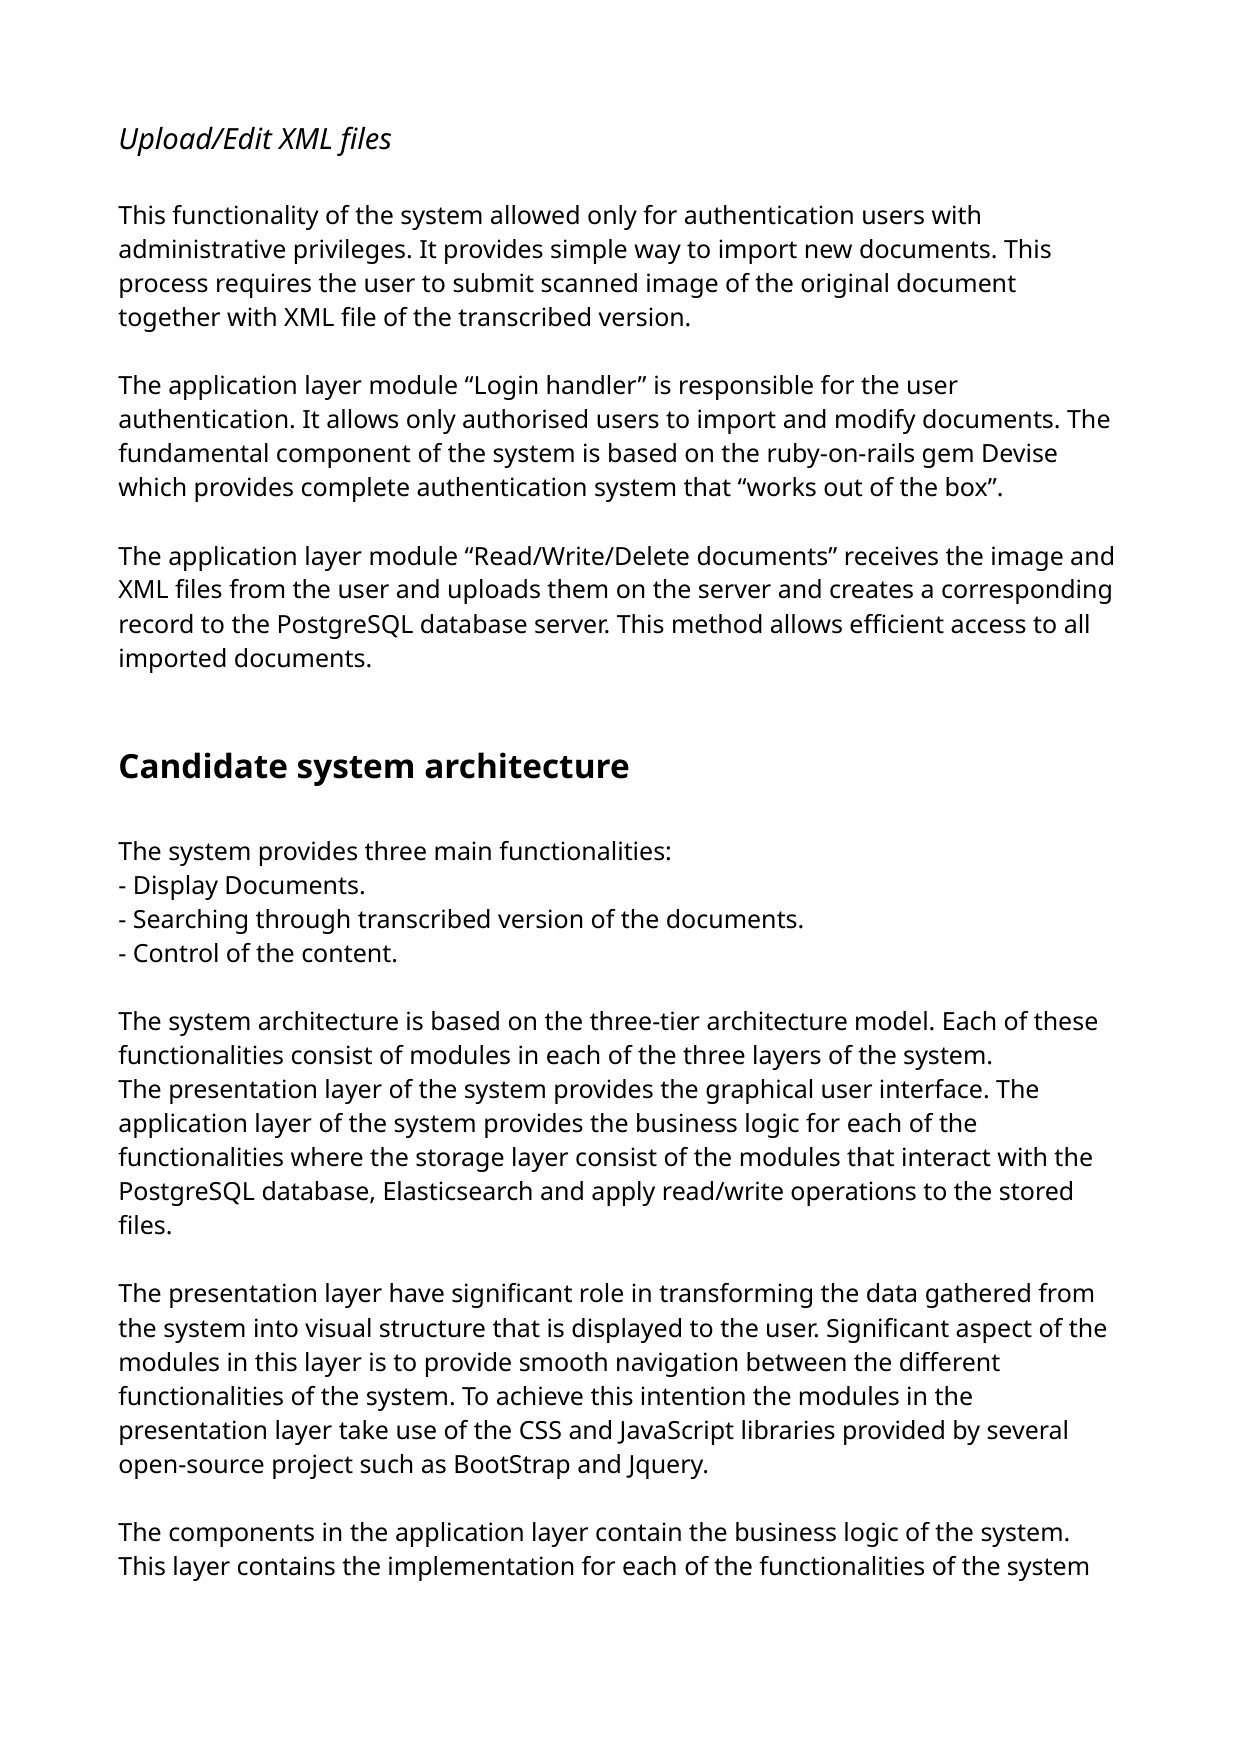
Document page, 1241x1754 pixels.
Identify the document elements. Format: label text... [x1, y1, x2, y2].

text - Control of the content. [118, 936, 1122, 969]
text The presentation layer of the system provides the graphical user interface. The application layer of the system provides the business logic for each of the functionalities where the storage layer consist of the modules that interact with the PostgreSQL database, Elasticsearch and apply read/write operations to the stored files. [118, 1072, 1122, 1242]
text The presentation layer have significant role in transforming the data gathered from the system into visual structure that is displayed to the user. Significant aspect of the modules in this layer is to provide smooth navigation between the different functionalities of the system. To achieve this intention the modules in the presentation layer take use of the CSS and JavaScript libraries provided by several open-source project such as BootStrap and Jquery. [118, 1276, 1122, 1481]
text The application layer module “Read/Write/Delete documents” receives the image and XML files from the user and uploads them on the server and creates a corresponding record to the PostgreSQL database server. This method allows efficient access to all imported documents. [118, 538, 1122, 674]
text - Display Documents. [118, 867, 1122, 901]
text - Searching through transcribed version of the documents. [118, 901, 1122, 936]
text The components in the application layer contain the business logic of the system. This layer contains the implementation for each of the functionalities of the system [118, 1514, 1122, 1583]
text The system provides three main functionalities: [118, 833, 1122, 867]
text Candidate system architecture [118, 742, 1122, 788]
text The system architecture is based on the three-tier architecture model. Each of these functionalities consist of modules in each of the three layers of the system. [118, 1004, 1122, 1072]
text The application layer module “Login handler” is responsible for the user authentication. It allows only authorised users to import and modify documents. The fundamental component of the system is based on the ruby-on-rails gem Devise which provides complete authentication system that “works out of the box”. [118, 368, 1122, 504]
text Upload/Edit XML files [118, 118, 1122, 158]
text This functionality of the system allowed only for authentication users with administrative privileges. It provides simple way to import new documents. This process requires the user to submit scanned image of the original document together with XML file of the transcribed version. [118, 197, 1122, 334]
